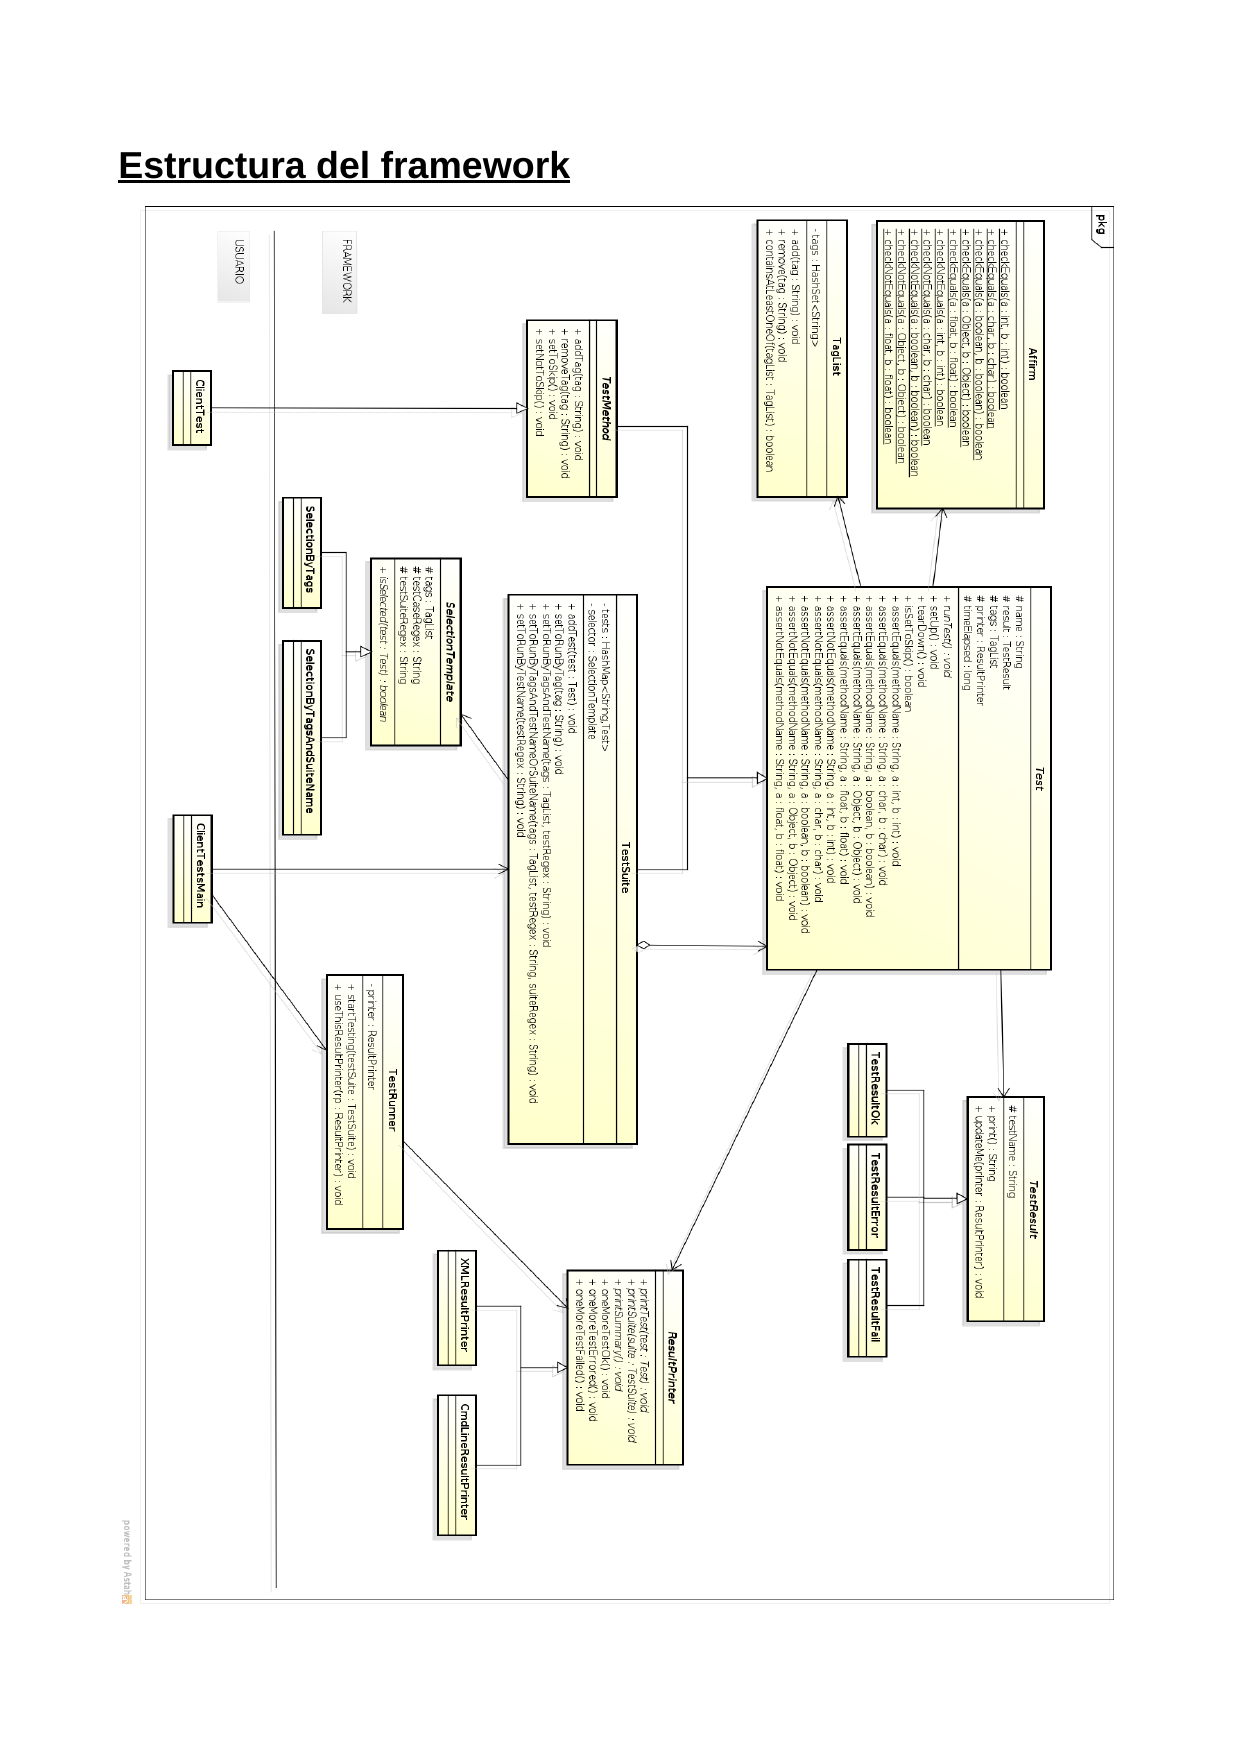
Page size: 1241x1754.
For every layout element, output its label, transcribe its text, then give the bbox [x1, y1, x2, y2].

subtitle Estructura del framework [118, 143, 1122, 186]
picture [118, 198, 1123, 1607]
